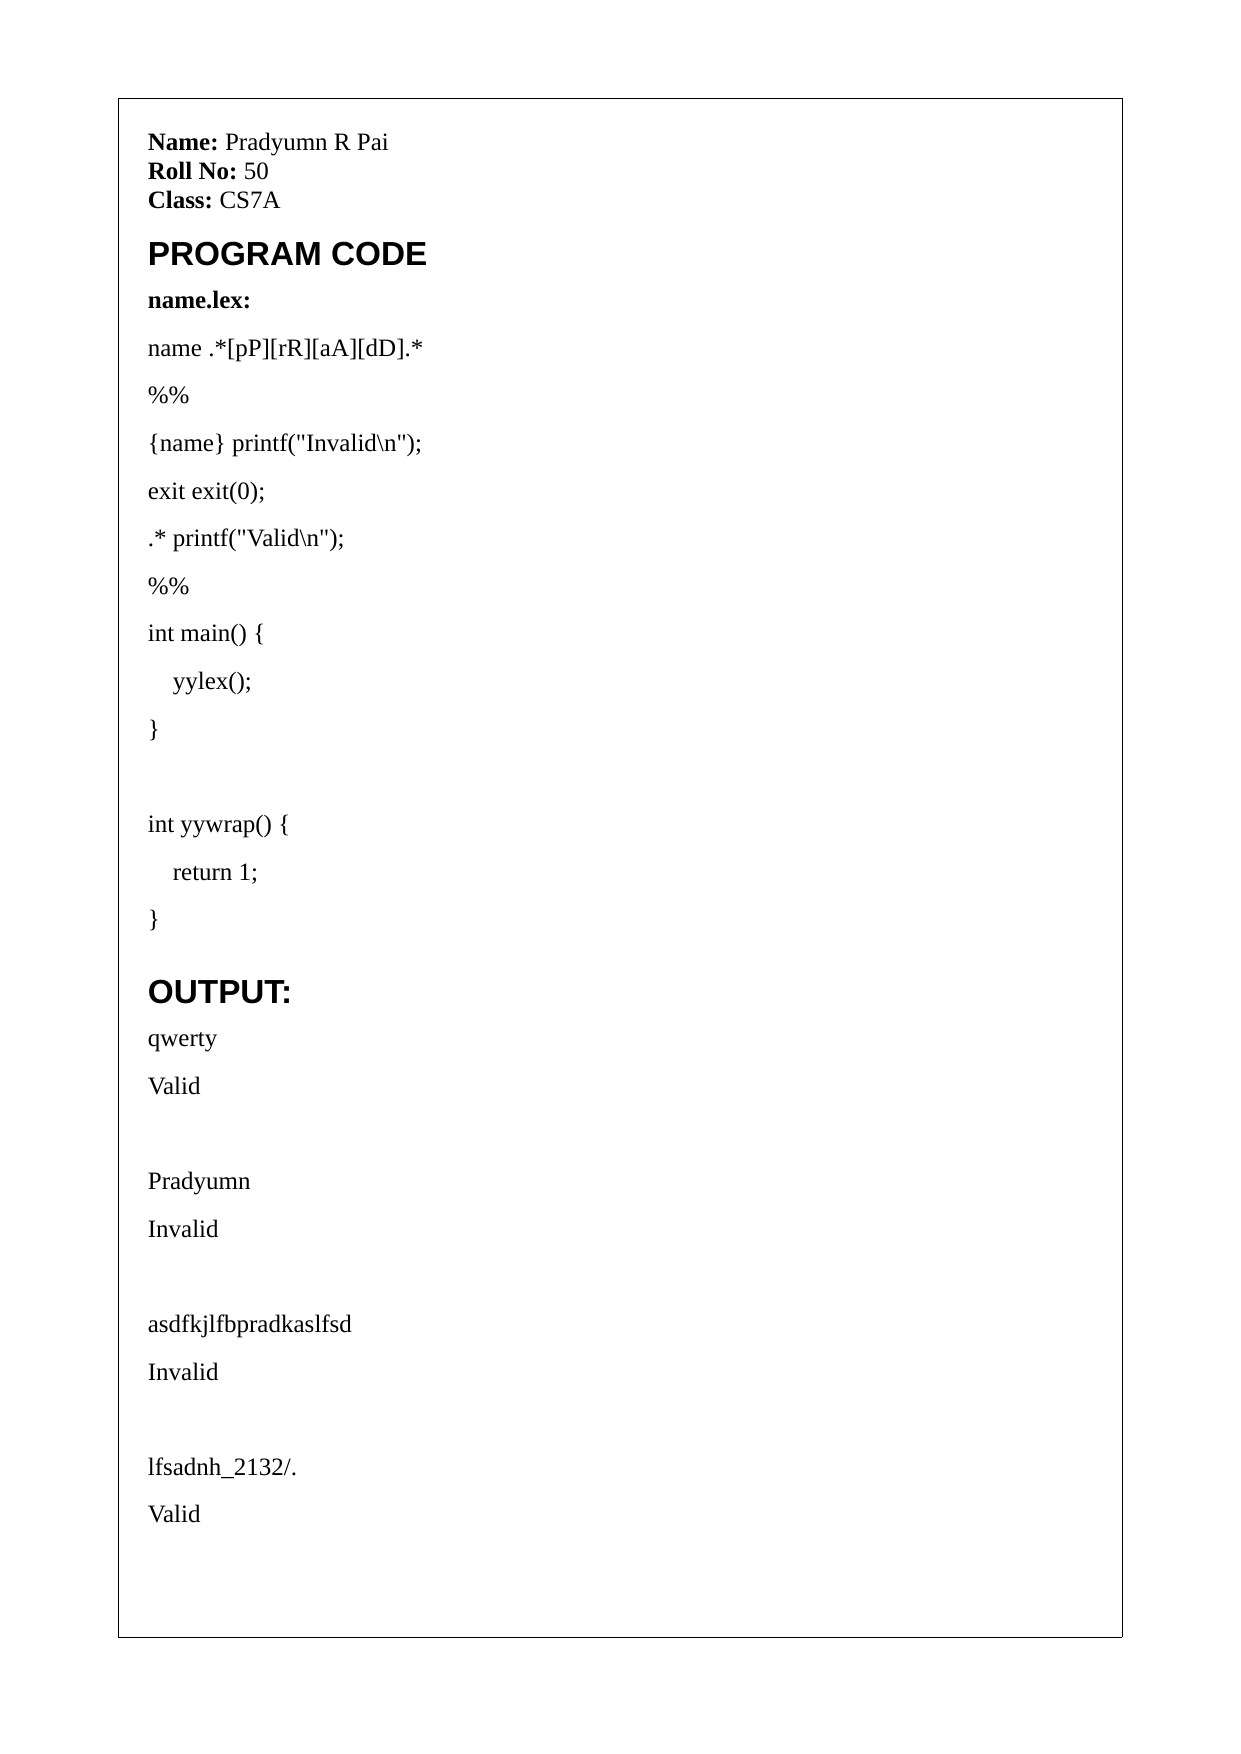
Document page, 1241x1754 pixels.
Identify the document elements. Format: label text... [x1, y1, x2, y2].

text name.lex: [148, 285, 1092, 314]
text exit exit(0); [148, 476, 1092, 504]
text .* printf("Valid\n"); [148, 523, 1092, 552]
text Pradyumn [148, 1166, 1092, 1195]
text yylex(); [148, 666, 1092, 695]
text Invalid [148, 1357, 1092, 1386]
text Invalid [148, 1214, 1092, 1243]
text {name} printf("Invalid\n"); [148, 428, 1092, 457]
text return 1; [148, 857, 1092, 885]
text } [148, 714, 1092, 742]
subtitle PROGRAM CODE [148, 234, 1092, 273]
text Name: Pradyumn R Pai [148, 127, 1092, 156]
text Valid [148, 1499, 1092, 1528]
text %% [148, 381, 1092, 409]
text qwerty [148, 1023, 1092, 1052]
subtitle OUTPUT: [148, 973, 1092, 1011]
text lfsadnh_2132/. [148, 1452, 1092, 1481]
text Class: CS7A [148, 185, 1092, 213]
text Valid [148, 1071, 1092, 1100]
text asdfkjlfbpradkaslfsd [148, 1309, 1092, 1338]
text int main() { [148, 618, 1092, 647]
text name .*[pP][rR][aA][dD].* [148, 333, 1092, 362]
text %% [148, 571, 1092, 600]
text } [148, 904, 1092, 933]
text Roll No: 50 [148, 156, 1092, 185]
text int yywrap() { [148, 809, 1092, 838]
